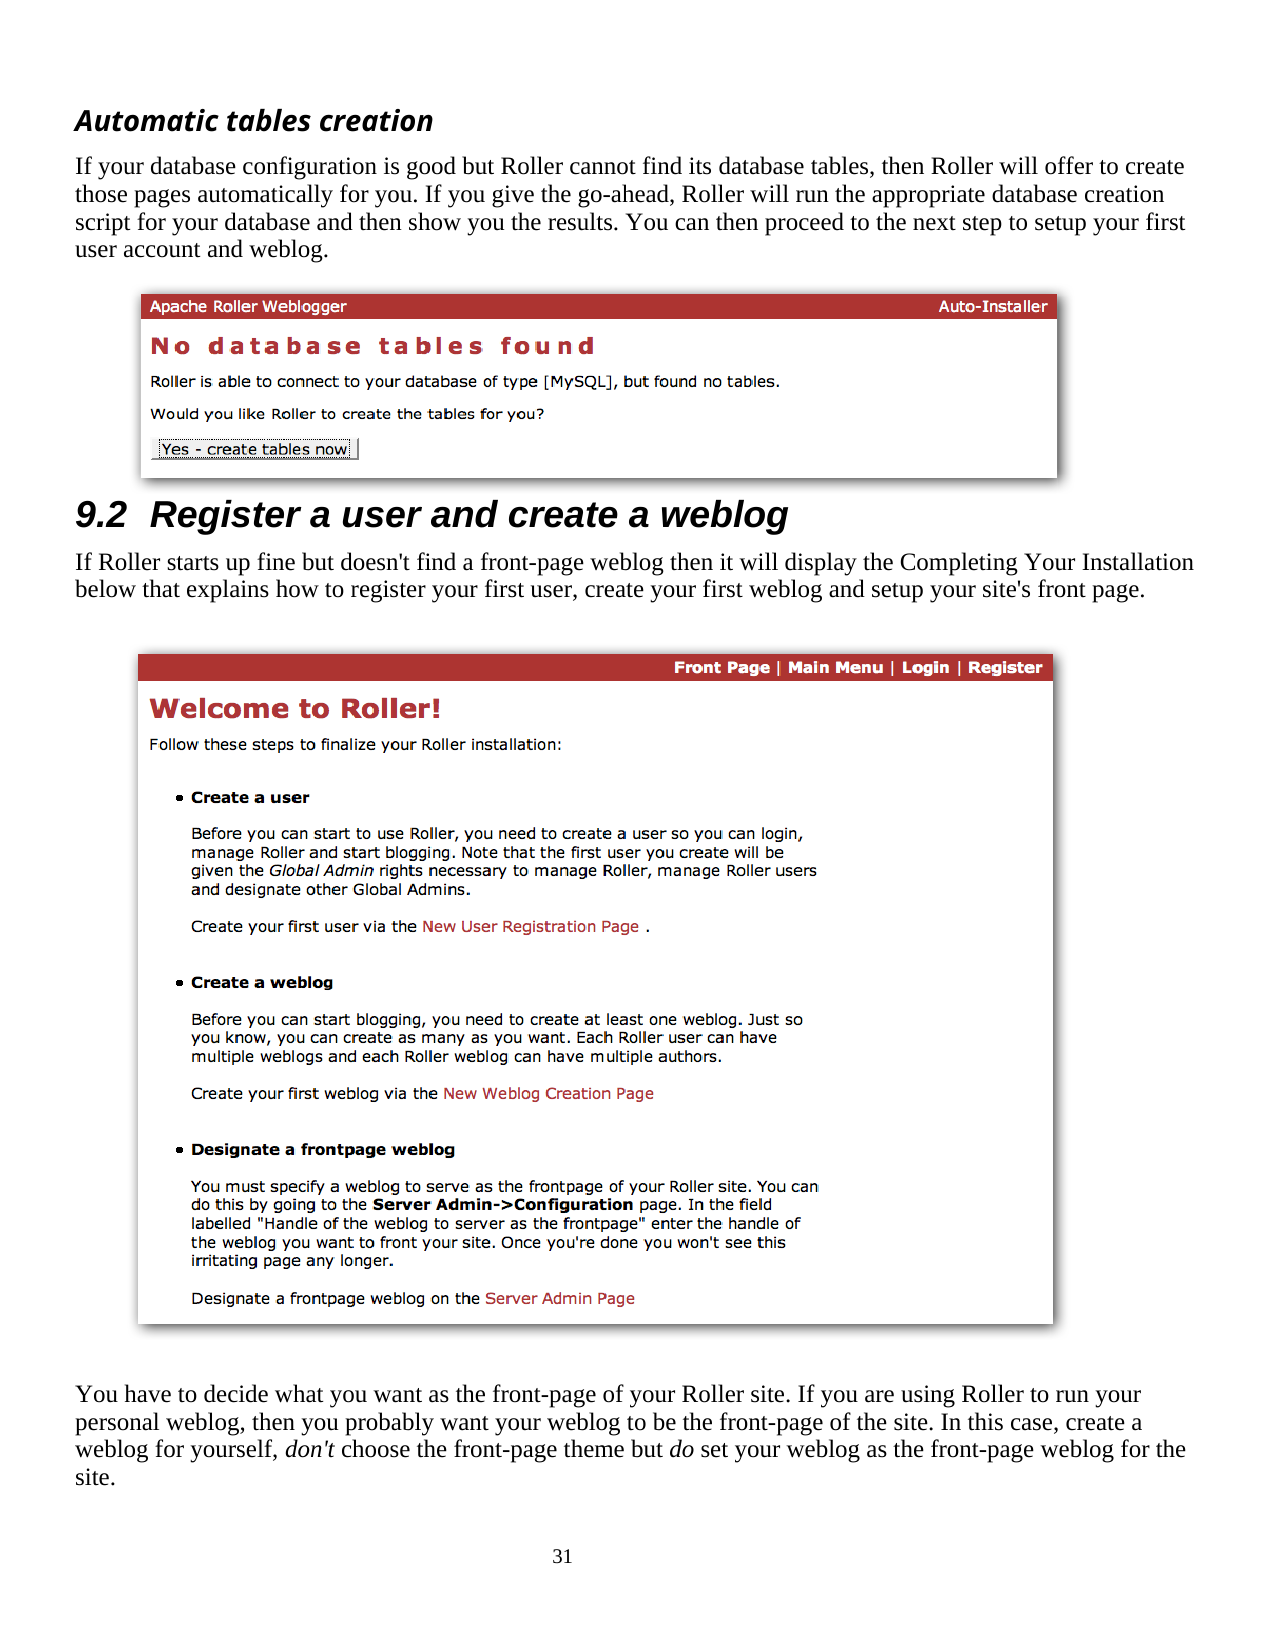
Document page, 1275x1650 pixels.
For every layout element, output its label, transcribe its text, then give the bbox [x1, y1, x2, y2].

text If Roller starts up fine but doesn't find a front-page weblog then it will display the Completing Your Installation below that explains how to register your first user, create your first weblog and setup your site's front page. [75, 548, 1200, 603]
text If your database configuration is good but Roller cannot find its database tables, then Roller will offer to create those pages automatically for you. If you give the go-ahead, Roller will run the appropriate database creation script for your database and then show you the results. You can then proceed to the next step to setup your first user account and weblog. [75, 152, 1200, 263]
text You have to decide what you want as the front-page of your Roller site. If you are using Roller to run your personal weblog, then you probably want your weblog to be the front-page of the site. In this case, create a weblog for yourself, don't choose the front-page theme but do set your weblog as the front-page weblog for the site. [75, 1380, 1200, 1491]
picture [121, 637, 1071, 1340]
subtitle Register a user and create a weblog [75, 301, 1200, 535]
subtitle Automatic tables creation [75, 100, 1200, 140]
picture [123, 277, 1075, 494]
